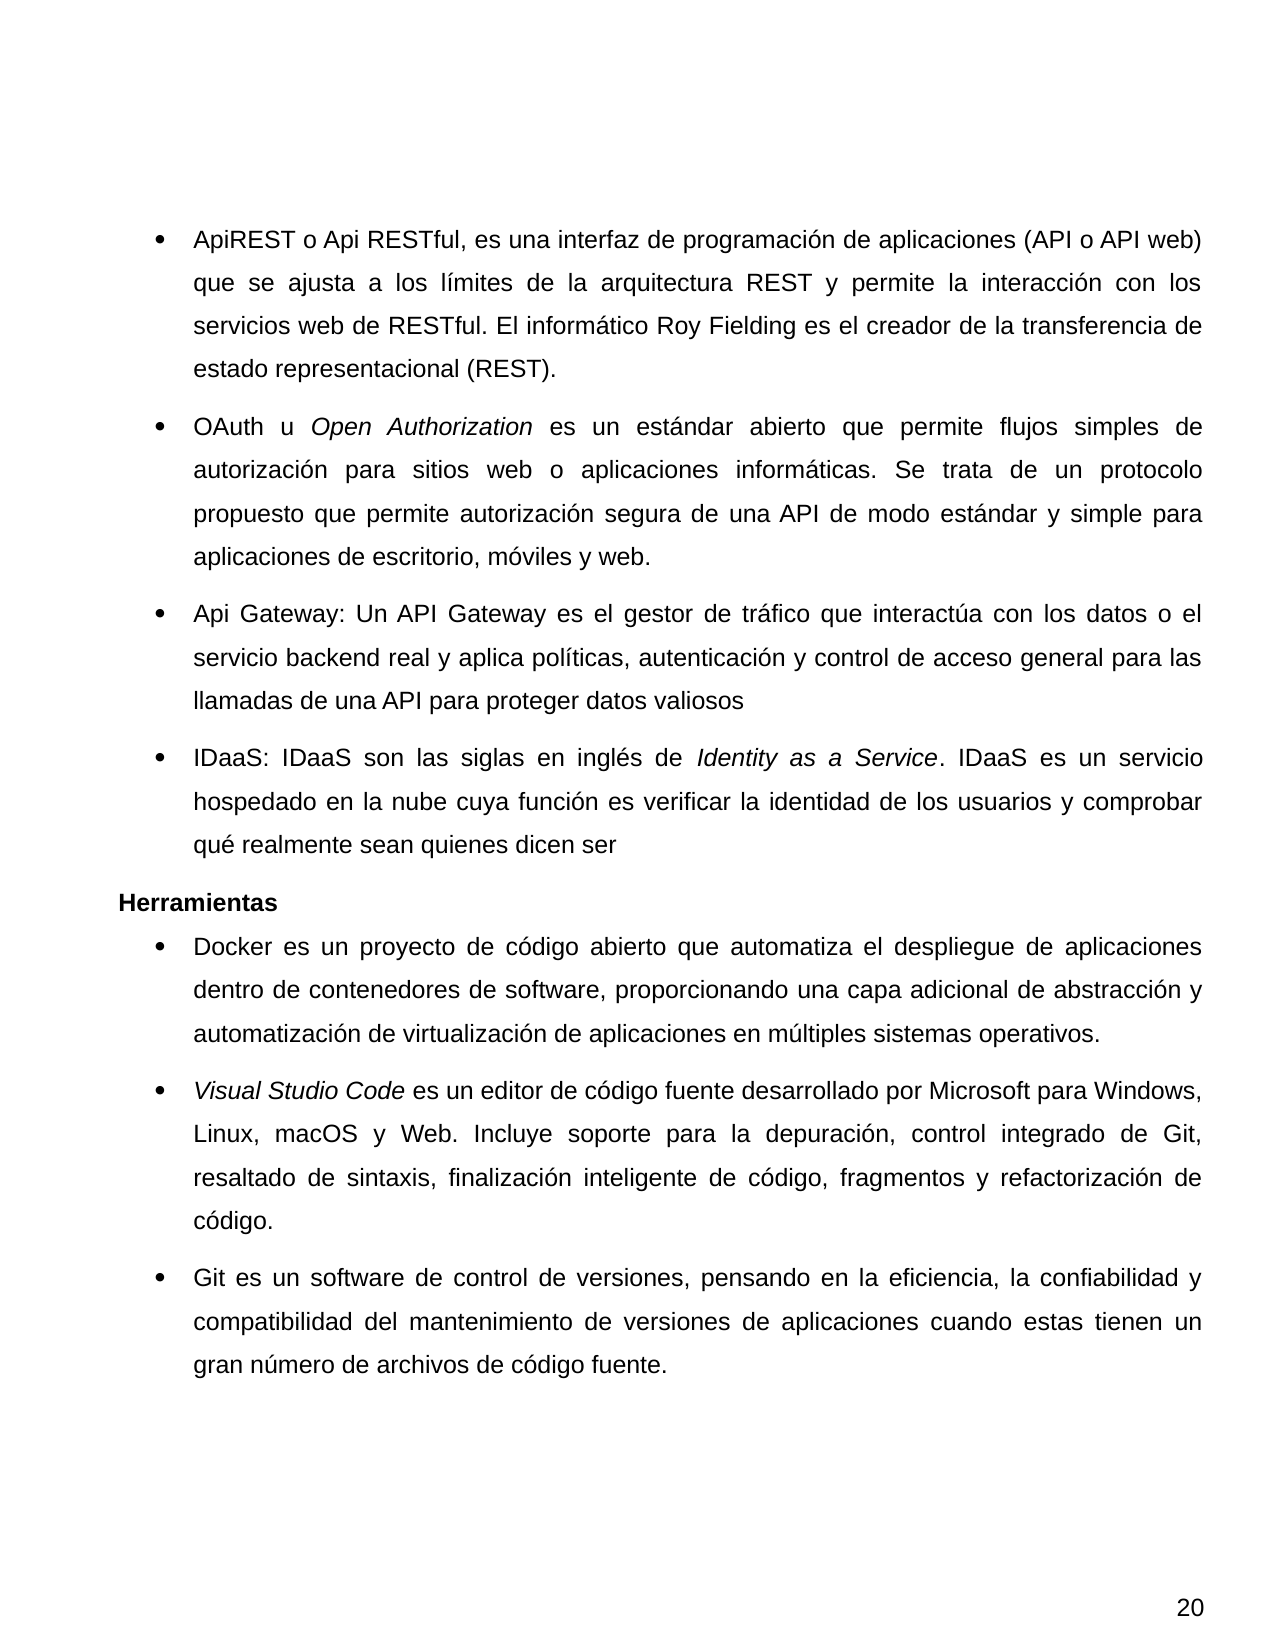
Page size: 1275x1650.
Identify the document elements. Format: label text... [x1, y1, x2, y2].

subtitle Herramientas [118, 887, 1204, 916]
list Visual Studio Code es un editor de código fuente desarrollado por Microsoft para Windows, Linux, macOS y Web. Incluye soporte para la depuración, control integrado de Git, resaltado de sintaxis, finalización inteligente de código, fragmentos y refactorización de código. [156, 1076, 1204, 1234]
list ApiREST o Api RESTful, es una interfaz de programación de aplicaciones (API o API web) que se ajusta a los límites de la arquitectura REST y permite la interacción con los servicios web de RESTful. El informático Roy Fielding es el creador de la transferencia de estado representacional (REST). [156, 225, 1204, 383]
list IDaaS: IDaaS son las siglas en inglés de Identity as a Service. IDaaS es un servicio hospedado en la nube cuya función es verificar la identidad de los usuarios y comprobar qué realmente sean quienes dicen ser [156, 743, 1204, 858]
list Api Gateway: Un API Gateway es el gestor de tráfico que interactúa con los datos o el servicio backend real y aplica políticas, autenticación y control de acceso general para las llamadas de una API para proteger datos valiosos [156, 599, 1204, 714]
list OAuth u Open Authorization es un estándar abierto que permite flujos simples de autorización para sitios web o aplicaciones informáticas. Se trata de un protocolo propuesto que permite autorización segura de una API de modo estándar y simple para aplicaciones de escritorio, móviles y web. [156, 412, 1204, 570]
list Git es un software de control de versiones, pensando en la eficiencia, la confiabilidad y compatibilidad del mantenimiento de versiones de aplicaciones cuando estas tienen un gran número de archivos de código fuente. [156, 1263, 1204, 1378]
list Docker es un proyecto de código abierto que automatiza el despliegue de aplicaciones dentro de contenedores de software, proporcionando una capa adicional de abstracción y automatización de virtualización de aplicaciones en múltiples sistemas operativos. [156, 932, 1204, 1047]
